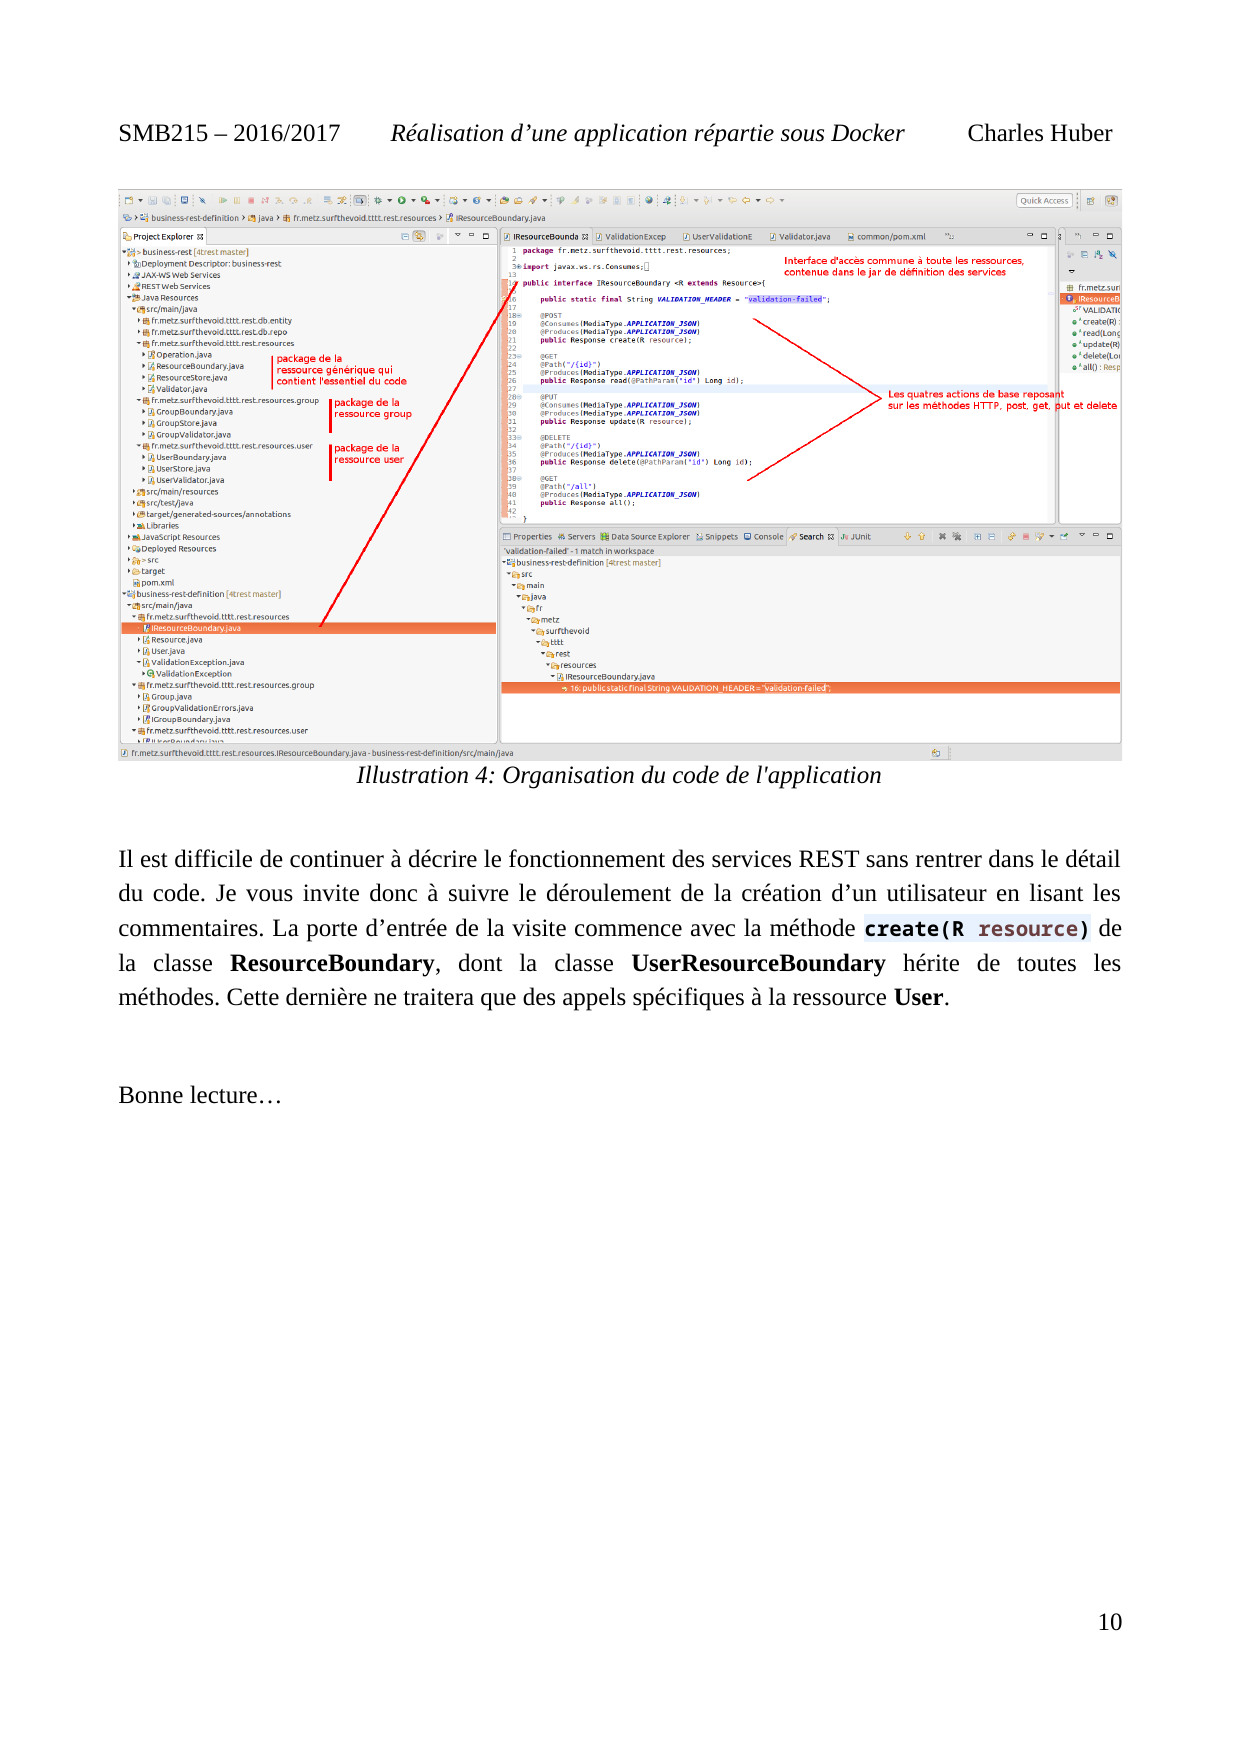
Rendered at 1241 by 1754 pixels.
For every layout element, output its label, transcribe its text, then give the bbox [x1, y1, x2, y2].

picture [118, 188, 1123, 761]
text Il est difficile de continuer à décrire le fonctionnement des services REST sans rentrer dans le détail du code. Je vous invite donc à suivre le déroulement de la création d’un utilisateur en lisant les commentaires. La porte d’entrée de la visite commence avec la méthode create(R resource) de la classe ResourceBoundary, dont la classe UserResourceBoundary hérite de toutes les méthodes. Cette dernière ne traitera que des appels spécifiques à la ressource User. [118, 844, 1122, 1011]
text Bonne lecture… [118, 1081, 1122, 1109]
text Illustration 4: Organisation du code de l'application [118, 761, 1122, 789]
